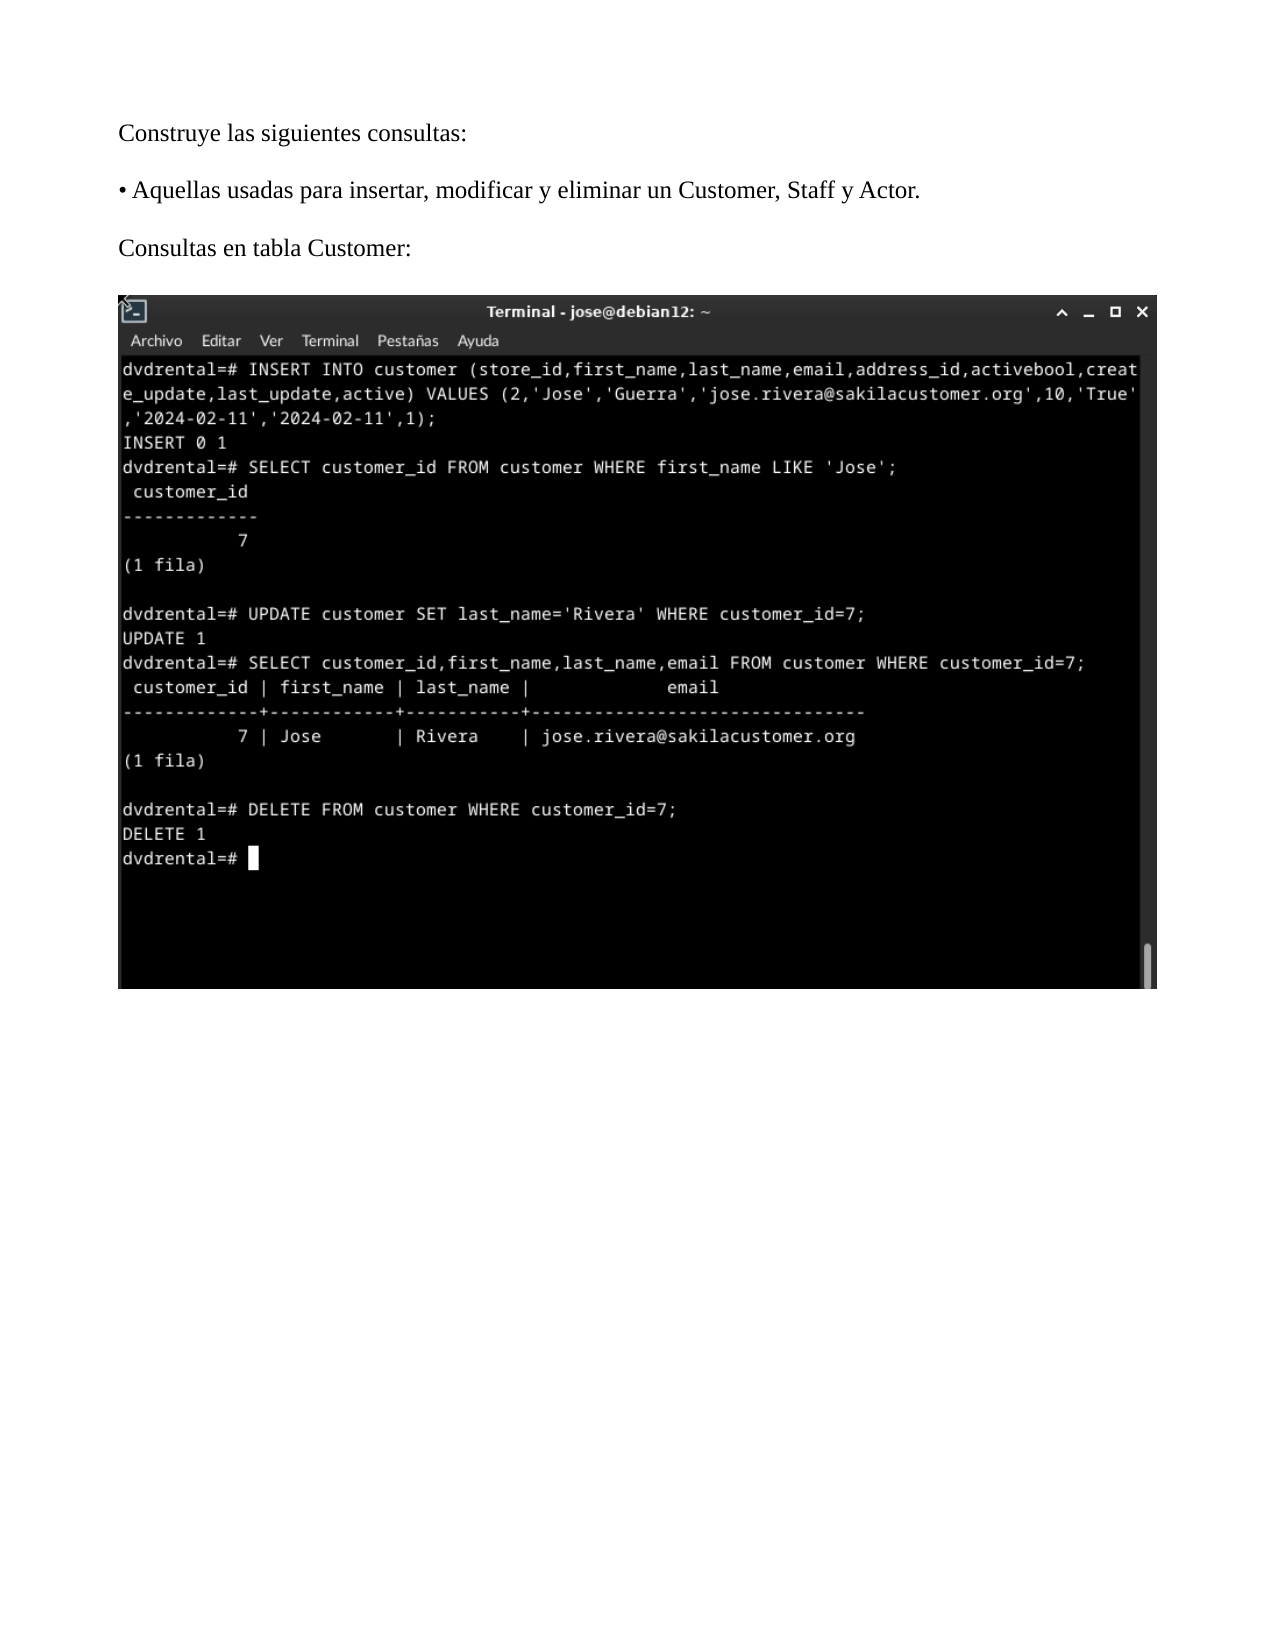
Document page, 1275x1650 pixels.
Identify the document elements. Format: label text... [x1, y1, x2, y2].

text Consultas en tabla Customer: [118, 233, 1157, 262]
text • Aquellas usadas para insertar, modificar y eliminar un Customer, Staff y Actor. [118, 176, 1157, 204]
picture [118, 295, 1157, 989]
text Construye las siguientes consultas: [118, 118, 1157, 147]
